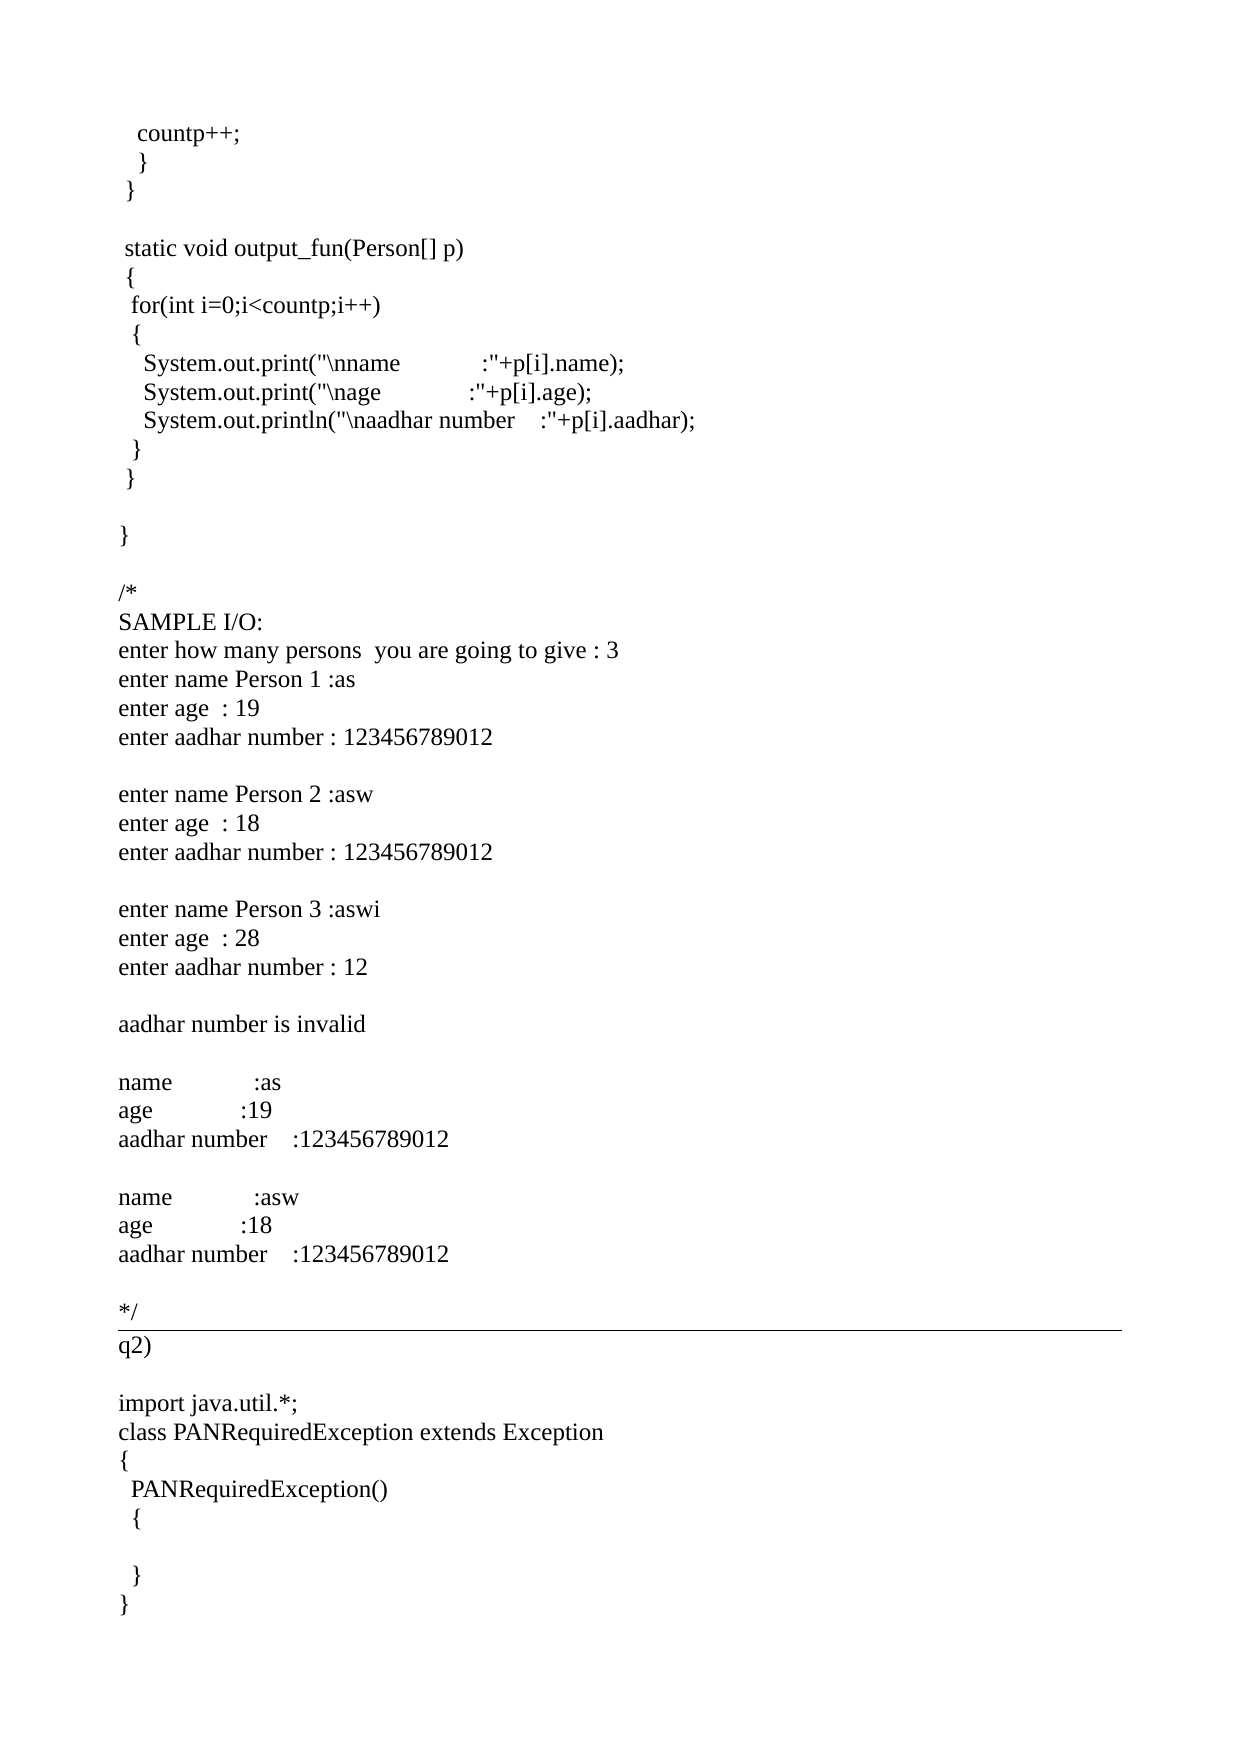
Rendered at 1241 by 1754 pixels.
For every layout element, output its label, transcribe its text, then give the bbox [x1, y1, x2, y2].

text q2) [118, 1331, 1122, 1359]
text import java.util.*; [118, 1388, 1122, 1417]
text aadhar number is invalid [118, 1009, 1122, 1038]
text { [118, 262, 1122, 291]
text } [118, 176, 1122, 204]
text } [118, 434, 1122, 463]
text PANRequiredException() [118, 1474, 1122, 1503]
text countp++; [118, 118, 1122, 147]
text { [118, 319, 1122, 348]
text { [118, 1445, 1122, 1474]
text /* [118, 578, 1122, 607]
text */ [118, 1297, 1122, 1330]
text enter age : 18 [118, 808, 1122, 837]
text { [118, 1503, 1122, 1532]
text } [118, 463, 1122, 492]
text enter name Person 1 :as [118, 664, 1122, 693]
text System.out.print("\nage :"+p[i].age); [118, 377, 1122, 406]
text age :18 [118, 1211, 1122, 1239]
text enter name Person 3 :aswi [118, 894, 1122, 923]
text } [118, 1560, 1122, 1589]
text enter how many persons you are going to give : 3 [118, 636, 1122, 664]
text enter aadhar number : 12 [118, 952, 1122, 981]
text aadhar number :123456789012 [118, 1239, 1122, 1268]
text } [118, 521, 1122, 549]
text aadhar number :123456789012 [118, 1124, 1122, 1153]
text SAMPLE I/O: [118, 607, 1122, 636]
text class PANRequiredException extends Exception [118, 1417, 1122, 1445]
text enter aadhar number : 123456789012 [118, 722, 1122, 751]
text enter name Person 2 :asw [118, 779, 1122, 808]
text System.out.println("\naadhar number :"+p[i].aadhar); [118, 406, 1122, 434]
text static void output_fun(Person[] p) [118, 233, 1122, 262]
text age :19 [118, 1096, 1122, 1124]
text } [118, 147, 1122, 176]
text enter age : 19 [118, 693, 1122, 722]
text name :asw [118, 1182, 1122, 1211]
text System.out.print("\nname :"+p[i].name); [118, 348, 1122, 377]
text name :as [118, 1067, 1122, 1096]
text enter aadhar number : 123456789012 [118, 837, 1122, 866]
text } [118, 1589, 1122, 1618]
text for(int i=0;i<countp;i++) [118, 291, 1122, 319]
text enter age : 28 [118, 923, 1122, 952]
